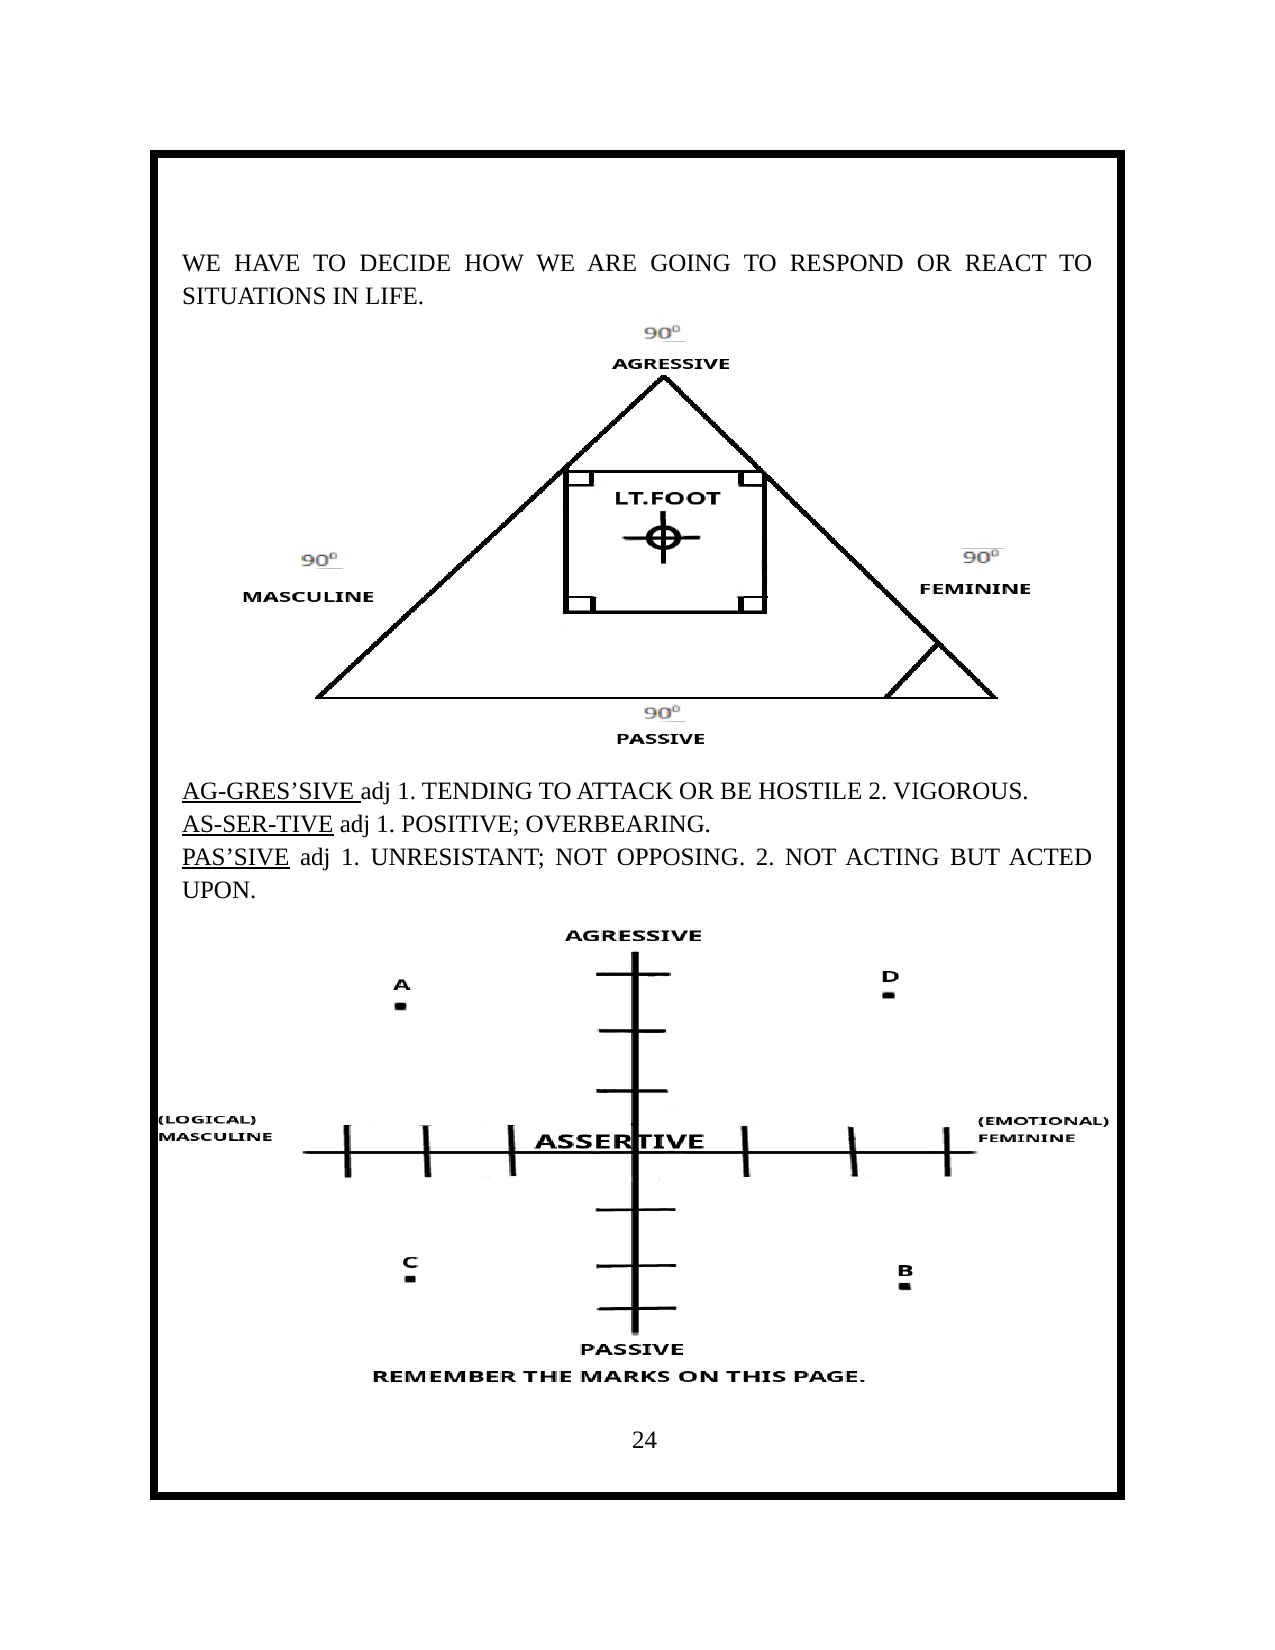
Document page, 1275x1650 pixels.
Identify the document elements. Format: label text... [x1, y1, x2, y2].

text AG-GRES’SIVE adj 1. TENDING TO ATTACK OR BE HOSTILE 2. VIGOROUS. [182, 776, 1093, 805]
text 24 [182, 1425, 1093, 1453]
picture [157, 916, 1116, 1388]
text WE HAVE TO DECIDE HOW WE ARE GOING TO RESPOND OR REACT TO SITUATIONS IN LIFE. [182, 248, 1093, 309]
text AS-SER-TIVE adj 1. POSITIVE; OVERBEARING. [182, 809, 1093, 838]
text PAS’SIVE adj 1. UNRESISTANT; NOT OPPOSING. 2. NOT ACTING BUT ACTED UPON. [182, 842, 1093, 904]
picture [231, 313, 1052, 750]
